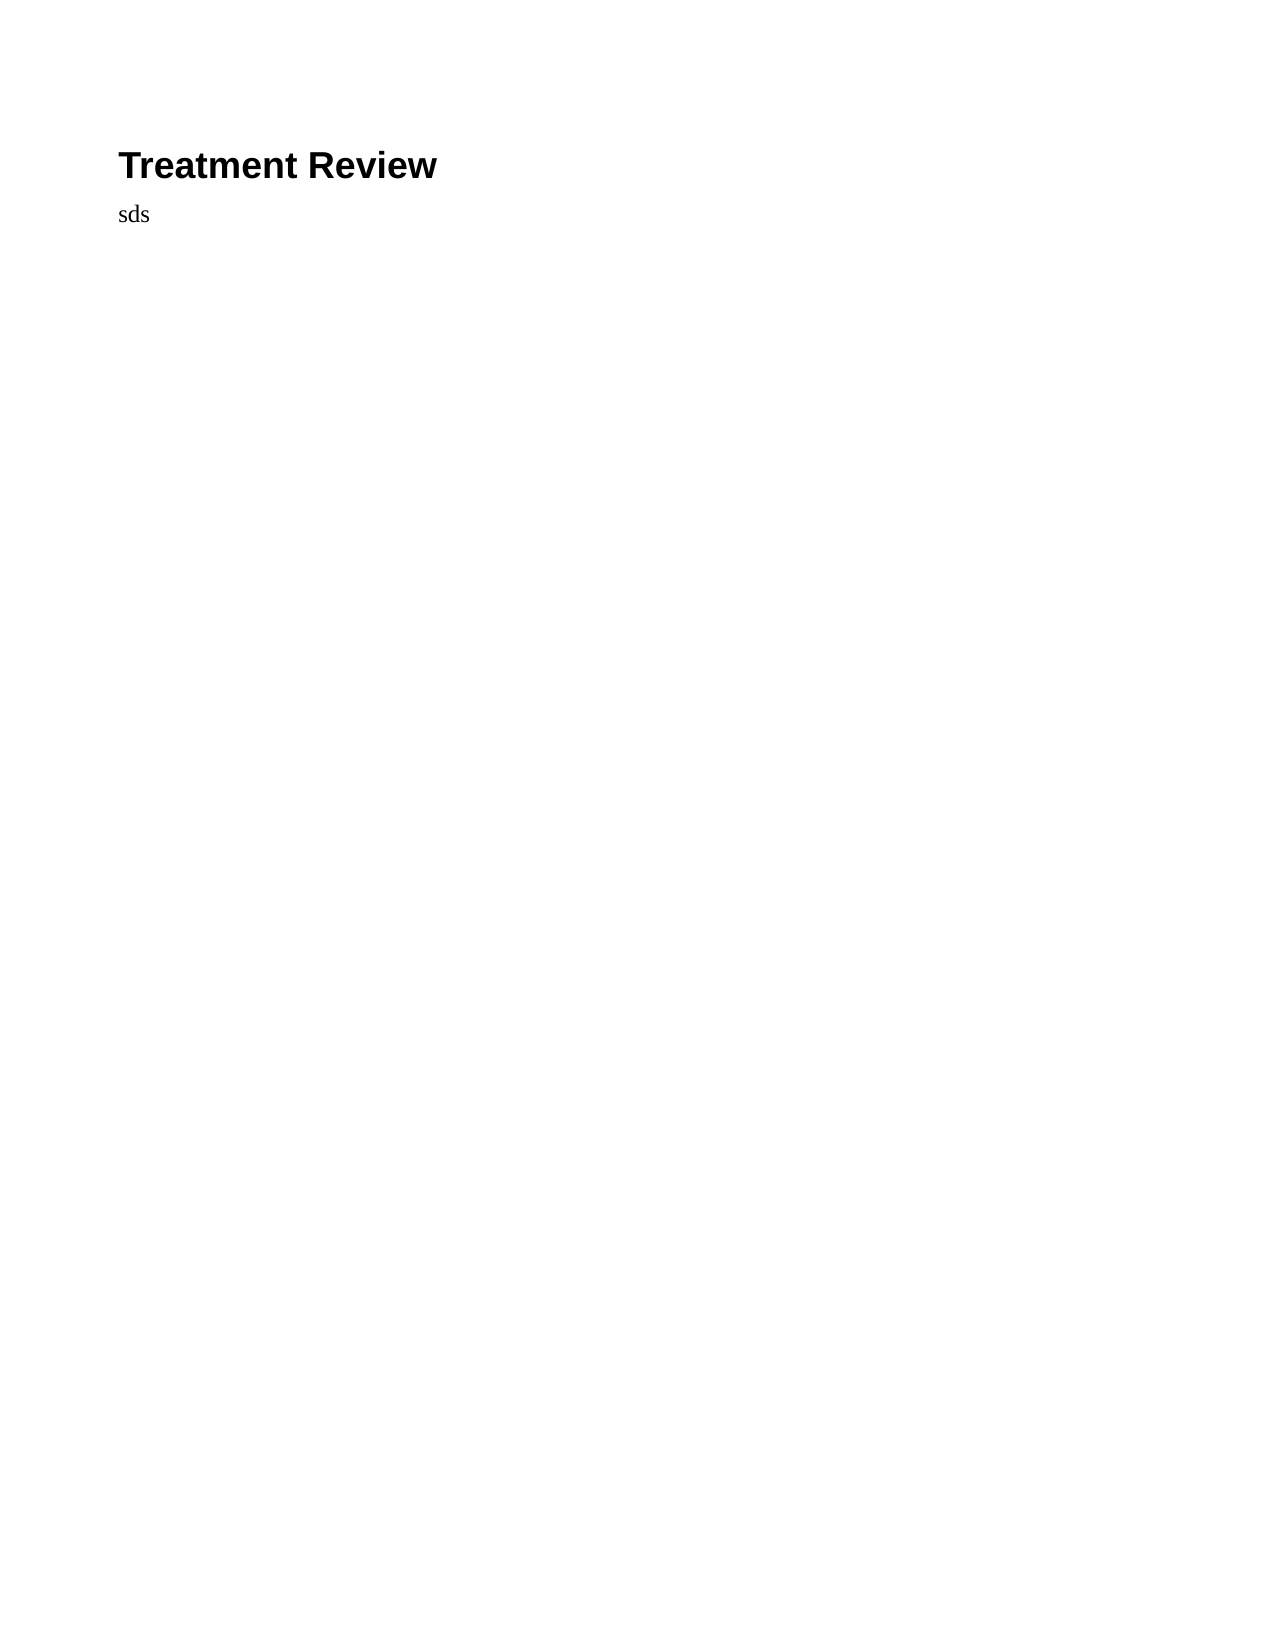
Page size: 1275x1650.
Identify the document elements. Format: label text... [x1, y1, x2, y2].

subtitle Treatment Review [118, 143, 1157, 186]
text sds [118, 199, 1157, 227]
